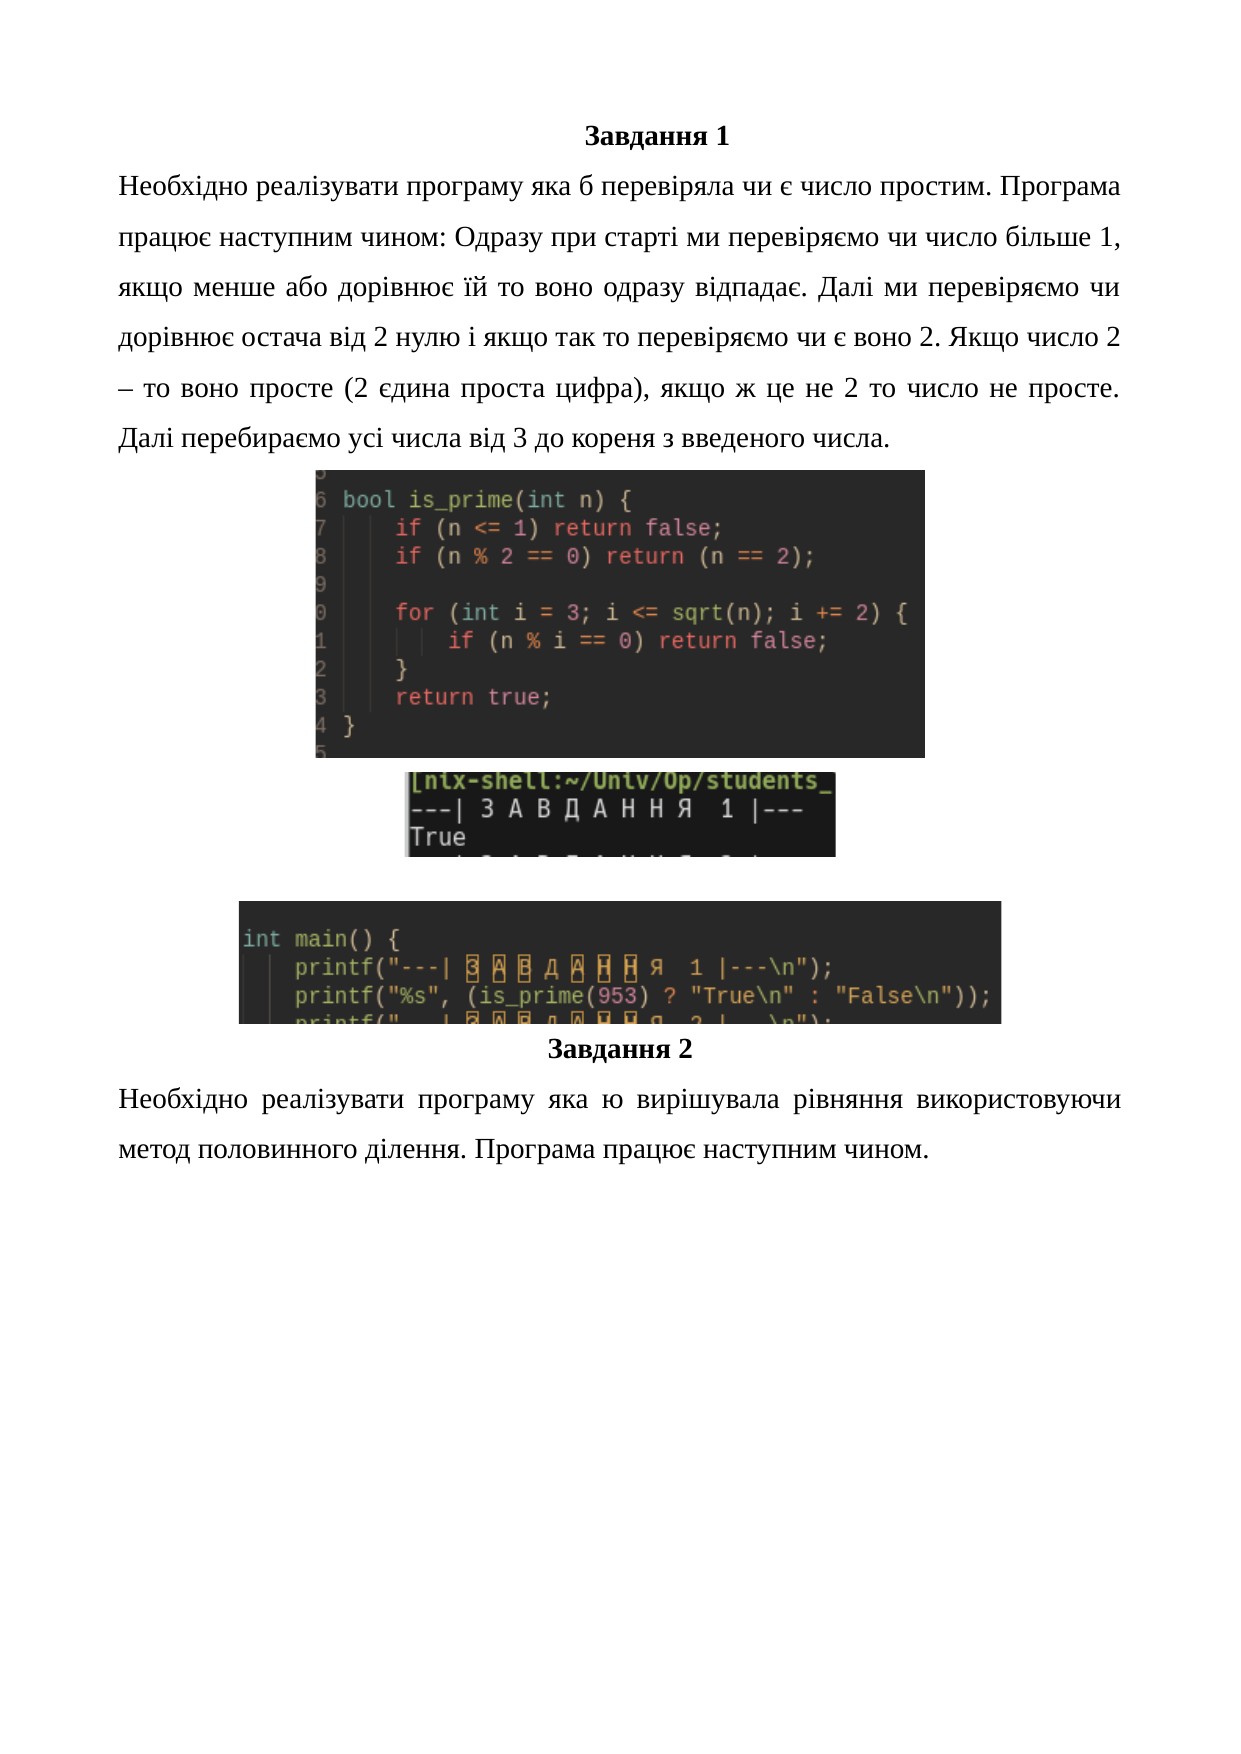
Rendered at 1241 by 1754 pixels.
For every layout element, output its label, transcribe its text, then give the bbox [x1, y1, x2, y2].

picture [238, 901, 1002, 1024]
text Завдання 1 [118, 118, 1122, 152]
text Завдання 2 [118, 1031, 1122, 1064]
text Необхідно реалізувати програму яка ю вирішувала рівняння використовуючи метод половинного ділення. Програма працює наступним чином. [118, 1081, 1122, 1165]
text Необхідно реалізувати програму яка б перевіряла чи є число простим. Програма працює наступним чином: Одразу при старті ми перевіряємо чи число більше 1, якщо менше або дорівнює їй то воно одразу відпадає. Далі ми перевіряємо чи дорівнює остача від 2 нулю і якщо так то перевіряємо чи є воно 2. Якщо число 2 – то воно просте (2 єдина проста цифра), якщо ж це не 2 то число не просте. Далі перебираємо усі числа від 3 до кореня з введеного числа. [118, 168, 1122, 453]
picture [404, 772, 836, 857]
picture [315, 470, 925, 758]
